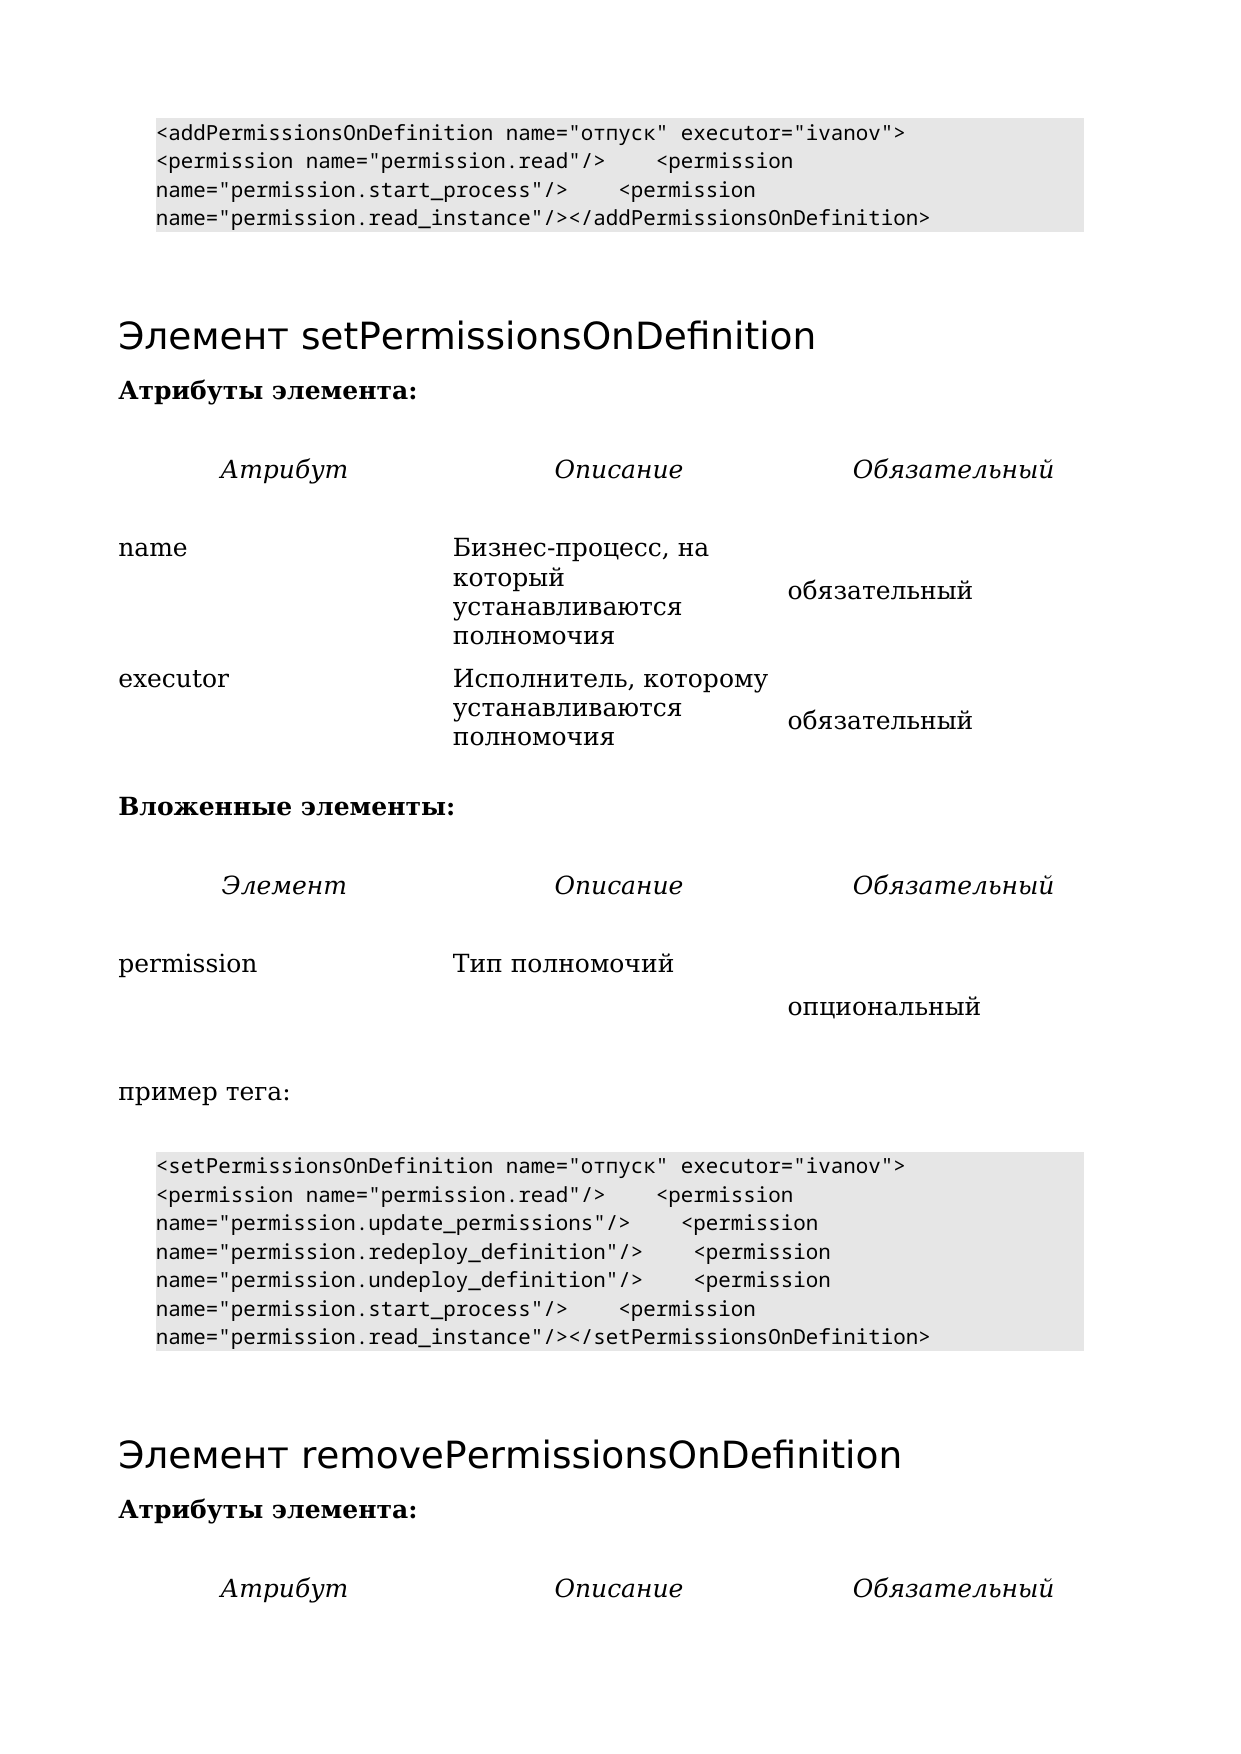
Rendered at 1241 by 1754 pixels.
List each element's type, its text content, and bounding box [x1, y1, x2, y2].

text <setPermissionsOnDefinition name="отпуск" executor="ivanov"> <permission name="permission.read"/> <permission name="permission.update_permissions"/> <permission name="permission.redeploy_definition"/> <permission name="permission.undeploy_definition"/> <permission name="permission.start_process"/> <permission name="permission.read_instance"/></setPermissionsOnDefinition> [156, 1152, 1084, 1351]
table_header Атрибут [118, 1532, 453, 1604]
table_header Описание [453, 1532, 787, 1604]
subtitle Элемент removePermissionsOnDefinition [118, 1433, 1122, 1477]
table_header Обязательный [788, 829, 1122, 943]
table_cell Тип полномочий [453, 943, 787, 1071]
table_header Вложенные элементы: [118, 786, 1122, 829]
table_header Обязательный [788, 1532, 1122, 1604]
text <addPermissionsOnDefinition name="отпуск" executor="ivanov"> <permission name="permission.read"/> <permission name="permission.start_process"/> <permission name="permission.read_instance"/></addPermissionsOnDefinition> [156, 118, 1084, 232]
table_header Атрибуты элемента: [118, 1489, 1122, 1532]
table_cell permission [118, 943, 453, 1071]
text пример тега: [118, 1077, 1122, 1107]
table_cell executor [118, 658, 453, 786]
table_header Элемент [118, 829, 453, 943]
table_header Описание [453, 413, 787, 527]
table_header Атрибуты элемента: [118, 370, 1122, 413]
table_cell Бизнес-процесс, на который устанавливаются полномочия [453, 528, 787, 658]
subtitle Элемент setPermissionsOnDefinition [118, 314, 1122, 358]
table_header Описание [453, 829, 787, 943]
table_cell name [118, 528, 453, 658]
table_cell обязательный [788, 528, 1122, 658]
table_header Атрибут [118, 413, 453, 527]
table_cell обязательный [788, 658, 1122, 786]
table_header Обязательный [788, 413, 1122, 527]
table_cell опциональный [788, 943, 1122, 1071]
table_cell Исполнитель, которому устанавливаются полномочия [453, 658, 787, 786]
